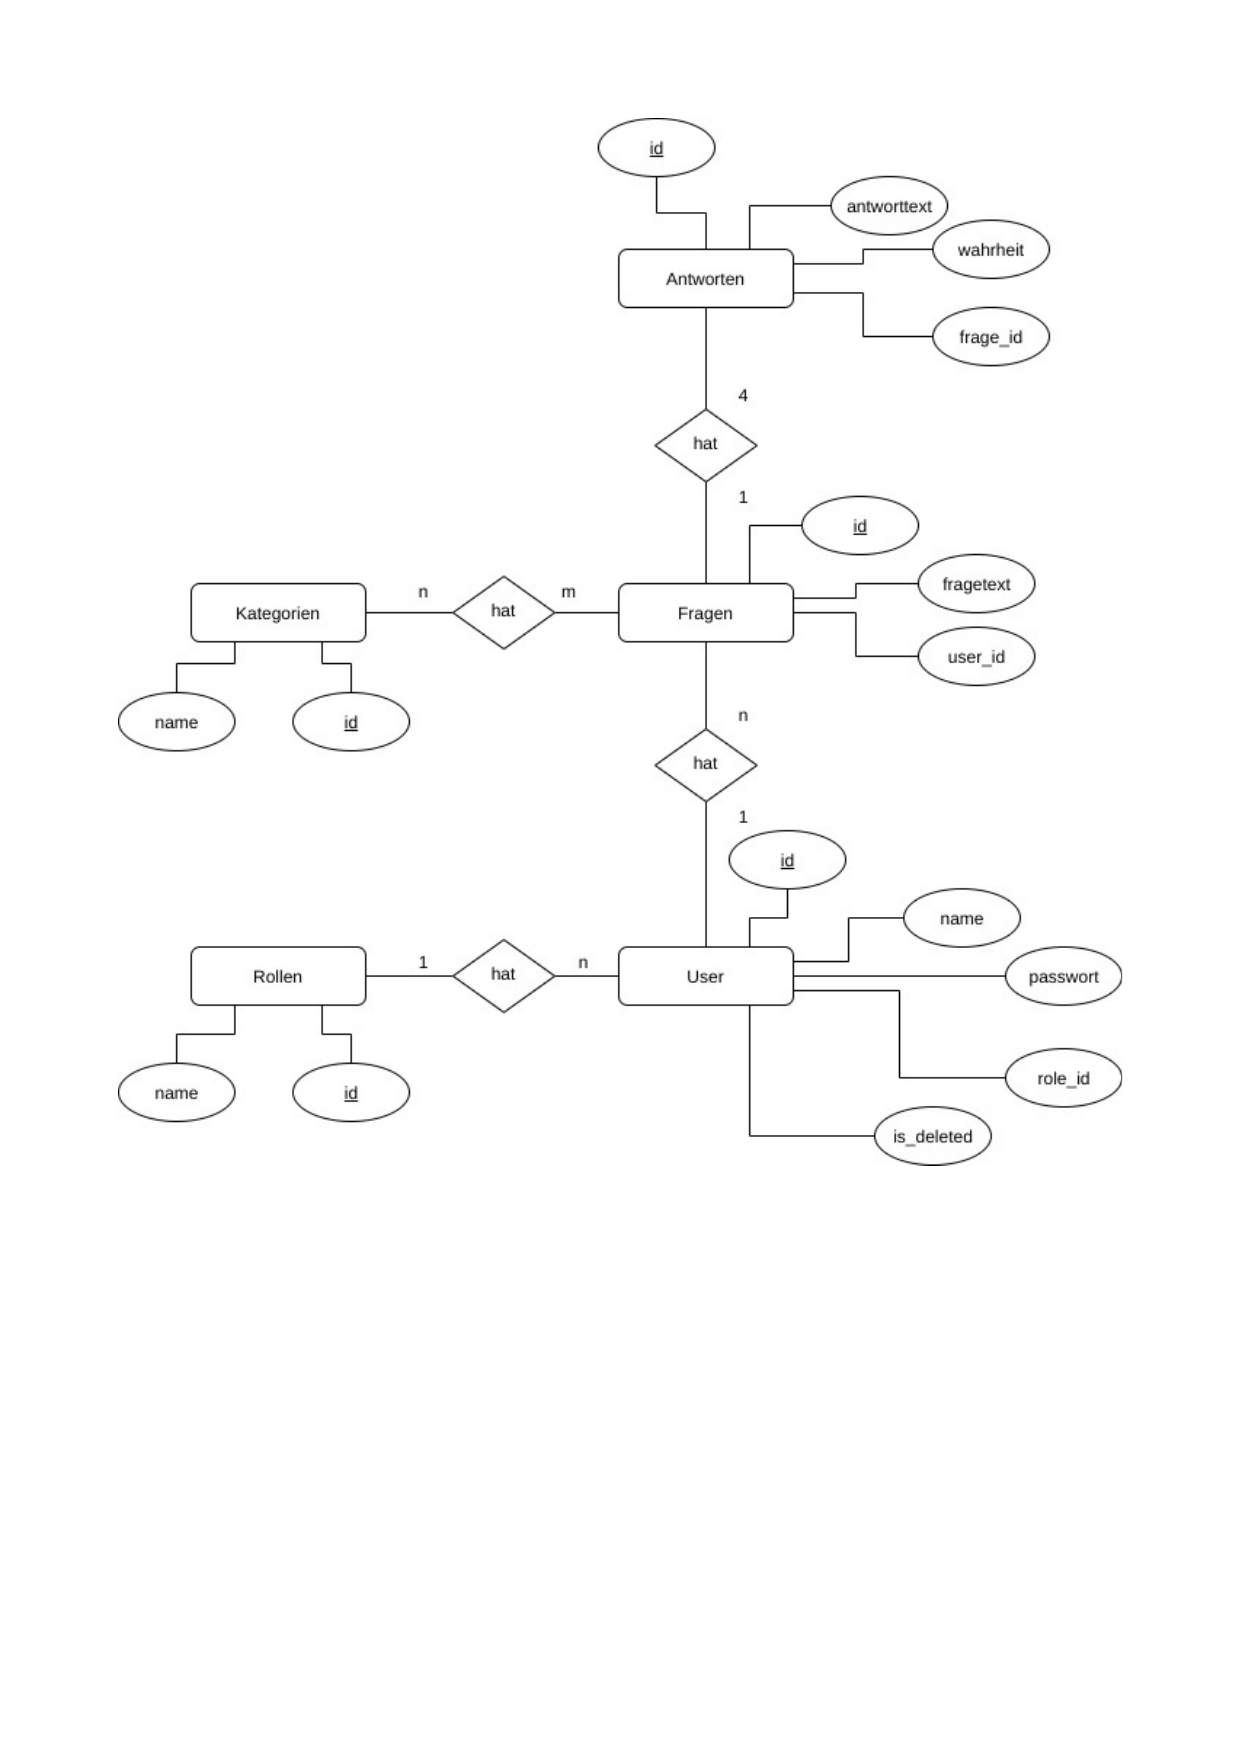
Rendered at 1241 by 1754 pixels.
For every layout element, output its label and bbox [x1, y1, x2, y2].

picture [118, 118, 1123, 1166]
